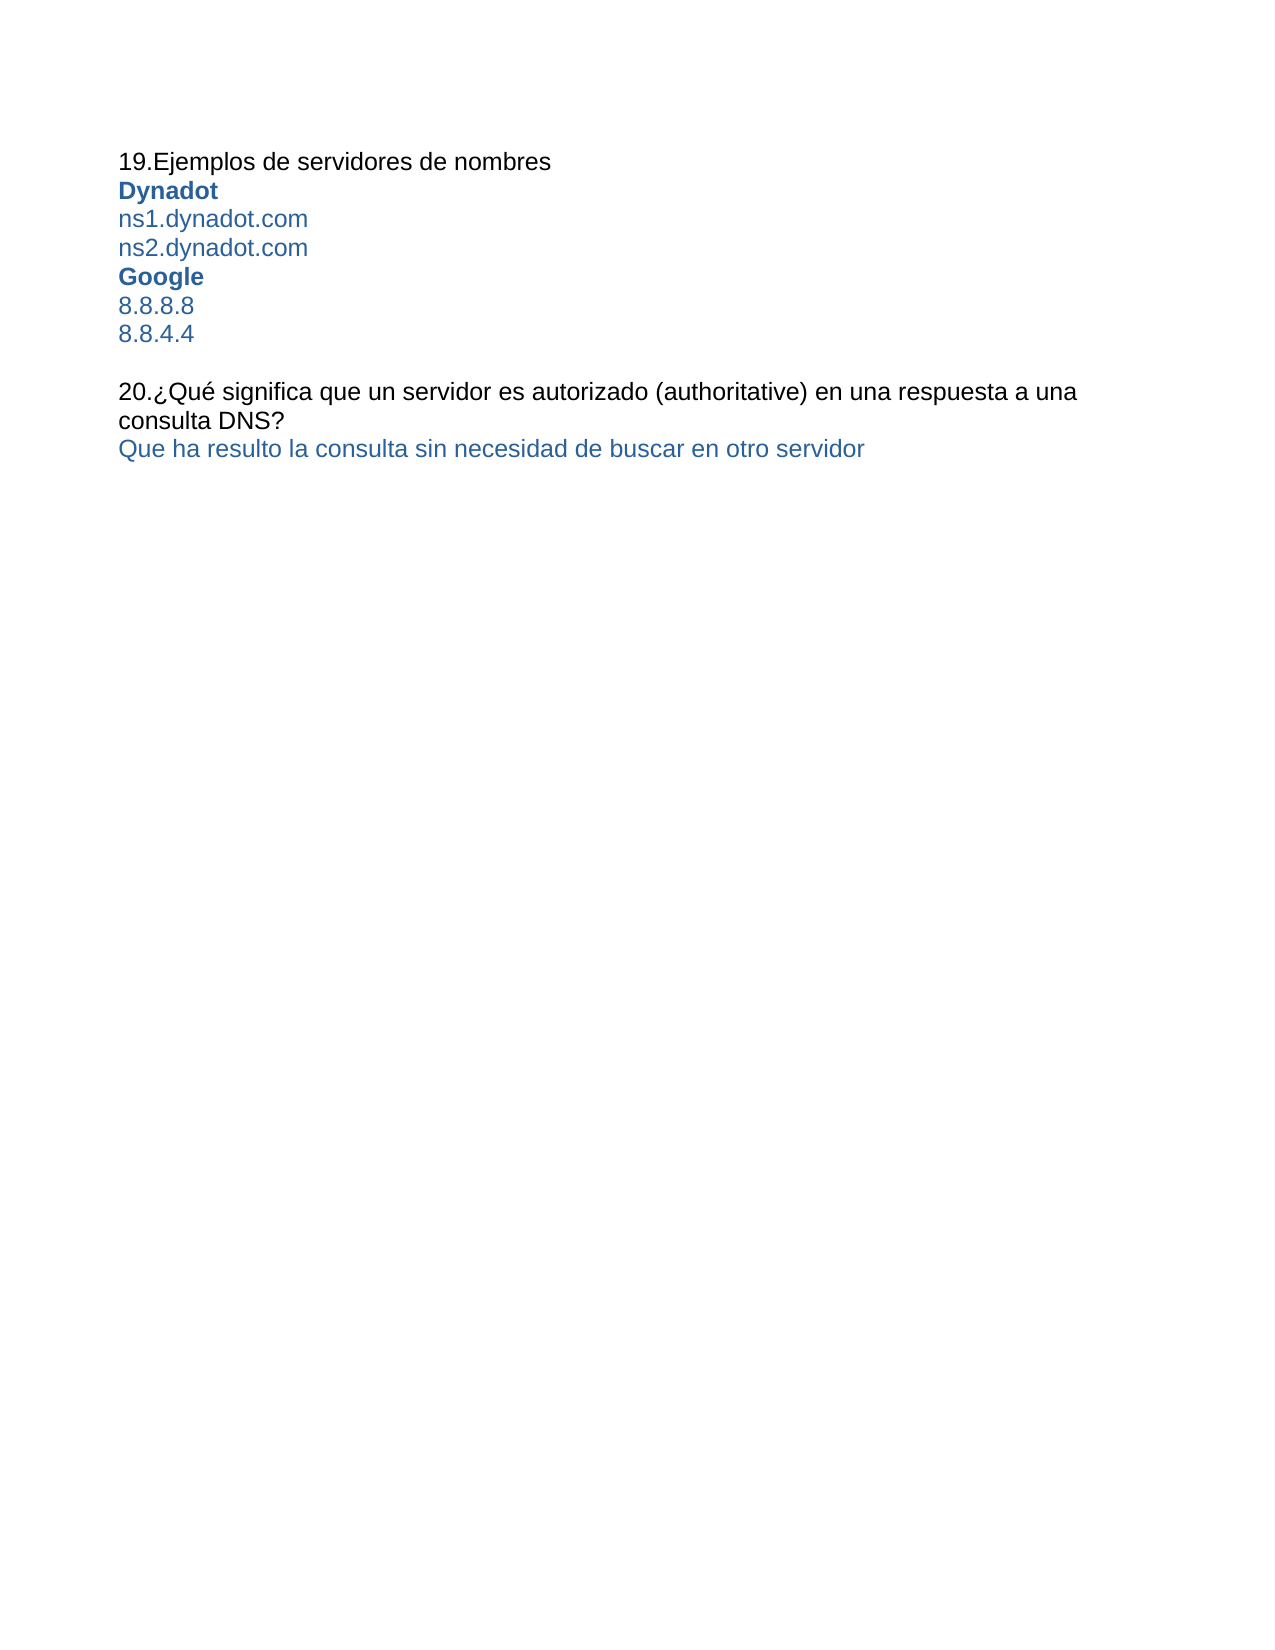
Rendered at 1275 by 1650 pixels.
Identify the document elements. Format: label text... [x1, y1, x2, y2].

text ns1.dynadot.com ns2.dynadot.com [118, 204, 1157, 262]
text 8.8.4.4 [118, 319, 1157, 348]
text Que ha resulto la consulta sin necesidad de buscar en otro servidor [118, 434, 1157, 463]
text 8.8.8.8 [118, 291, 1157, 319]
text Google [118, 262, 1157, 291]
text 20.¿Qué significa que un servidor es autorizado (authoritative) en una respuesta a una consulta DNS? [118, 377, 1157, 434]
text 19.Ejemplos de servidores de nombres [118, 147, 1157, 176]
text Dynadot [118, 176, 1157, 204]
